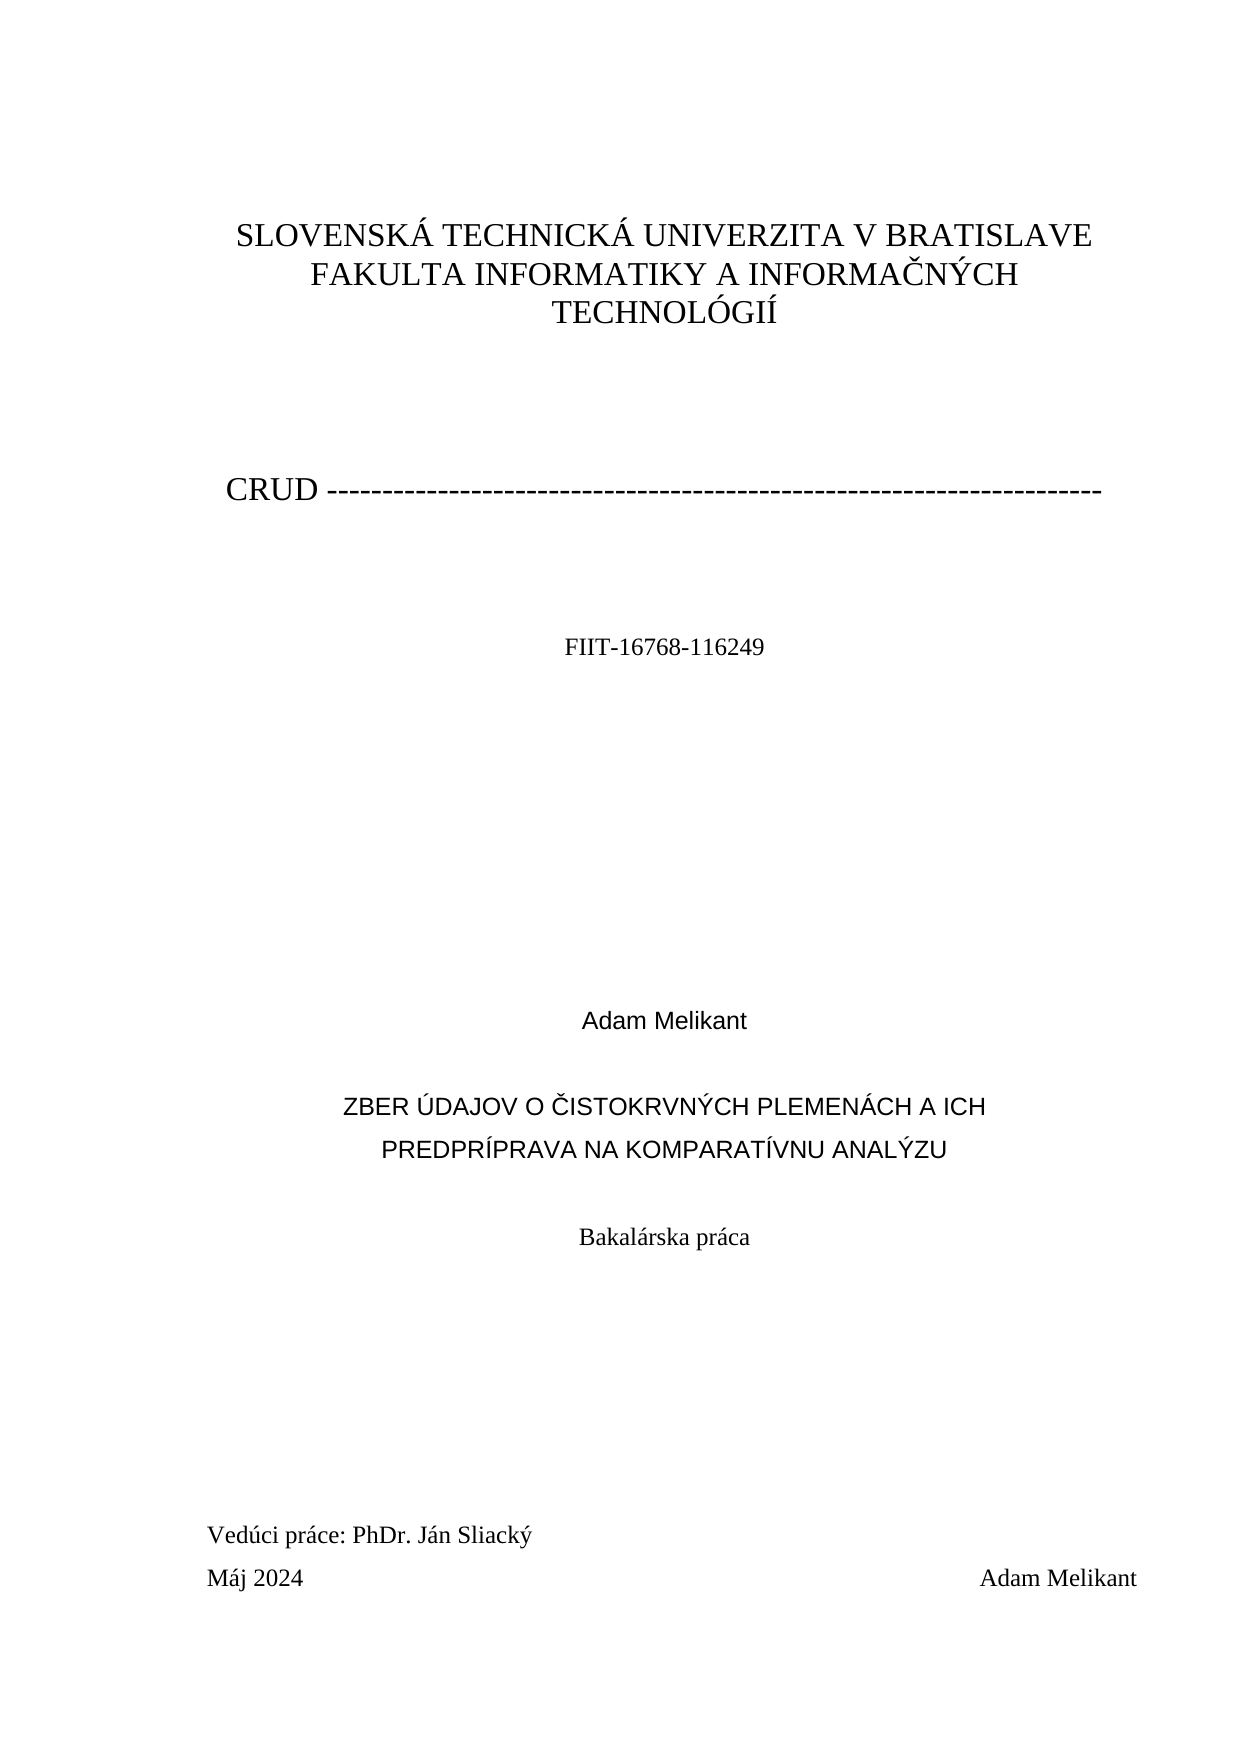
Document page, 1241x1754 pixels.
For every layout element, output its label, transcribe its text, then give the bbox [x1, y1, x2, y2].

text Bakalárska práca [207, 1222, 1122, 1250]
text FIIT-16768-116249 [207, 632, 1122, 661]
text SLOVENSKÁ TECHNICKÁ UNIVERZITA V BRATISLAVE FAKULTA INFORMATIKY A INFORMAČNÝCH TECHNOLÓGIÍ [207, 216, 1122, 331]
text Adam Melikant [282, 1006, 1047, 1035]
text CRUD ---------------------------------------------------------------------- [207, 469, 1122, 507]
text ZBER ÚDAJOV O ČISTOKRVNÝCH PLEMENÁCH A ICH PREDPRÍPRAVA NA KOMPARATÍVNU ANALÝZU [282, 1092, 1047, 1164]
